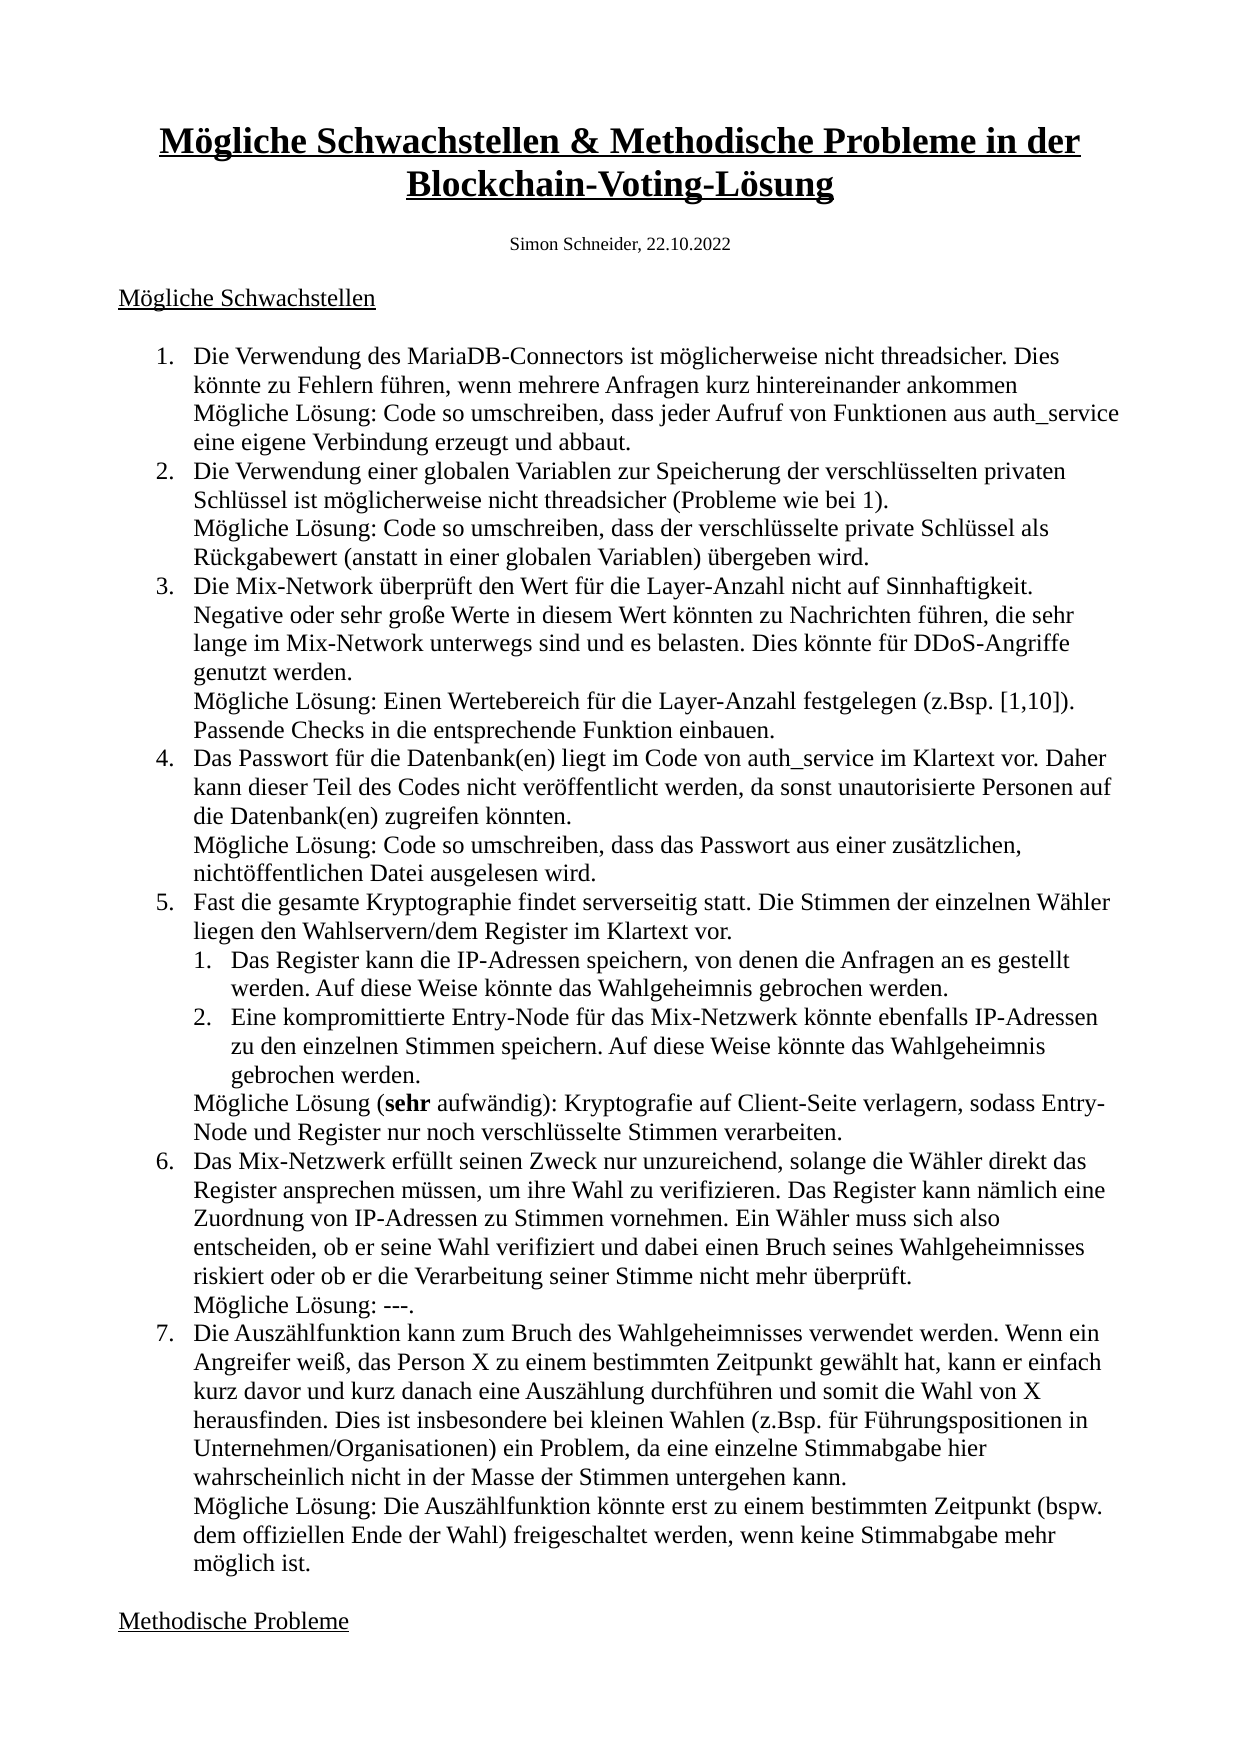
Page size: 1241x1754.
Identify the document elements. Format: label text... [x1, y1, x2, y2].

list Mögliche Lösung: Code so umschreiben, dass das Passwort aus einer zusätzlichen, nichtöffentlichen Datei ausgelesen wird. [156, 830, 1122, 887]
text Methodische Probleme [118, 1606, 1122, 1635]
list Die Mix-Network überprüft den Wert für die Layer-Anzahl nicht auf Sinnhaftigkeit. Negative oder sehr große Werte in diesem Wert könnten zu Nachrichten führen, die sehr lange im Mix-Network unterwegs sind und es belasten. Dies könnte für DDoS-Angriffe genutzt werden. [156, 571, 1122, 686]
list Mögliche Lösung (sehr aufwändig): Kryptografie auf Client-Seite verlagern, sodass Entry-Node und Register nur noch verschlüsselte Stimmen verarbeiten. [156, 1088, 1122, 1146]
list Die Verwendung einer globalen Variablen zur Speicherung der verschlüsselten privaten Schlüssel ist möglicherweise nicht threadsicher (Probleme wie bei 1). [156, 456, 1122, 513]
list Fast die gesamte Kryptographie findet serverseitig statt. Die Stimmen der einzelnen Wähler liegen den Wahlservern/dem Register im Klartext vor. [156, 887, 1122, 945]
list Die Auszählfunktion kann zum Bruch des Wahlgeheimnisses verwendet werden. Wenn ein Angreifer weiß, das Person X zu einem bestimmten Zeitpunkt gewählt hat, kann er einfach kurz davor und kurz danach eine Auszählung durchführen und somit die Wahl von X herausfinden. Dies ist insbesondere bei kleinen Wahlen (z.Bsp. für Führungspositionen in Unternehmen/Organisationen) ein Problem, da eine einzelne Stimmabgabe hier wahrscheinlich nicht in der Masse der Stimmen untergehen kann. [156, 1318, 1122, 1491]
list Eine kompromittierte Entry-Node für das Mix-Netzwerk könnte ebenfalls IP-Adressen zu den einzelnen Stimmen speichern. Auf diese Weise könnte das Wahlgeheimnis gebrochen werden. [193, 1002, 1122, 1088]
list Mögliche Lösung: Einen Wertebereich für die Layer-Anzahl festgelegen (z.Bsp. [1,10]). Passende Checks in die entsprechende Funktion einbauen. [156, 686, 1122, 743]
list Das Mix-Netzwerk erfüllt seinen Zweck nur unzureichend, solange die Wähler direkt das Register ansprechen müssen, um ihre Wahl zu verifizieren. Das Register kann nämlich eine Zuordnung von IP-Adressen zu Stimmen vornehmen. Ein Wähler muss sich also entscheiden, ob er seine Wahl verifiziert und dabei einen Bruch seines Wahlgeheimnisses riskiert oder ob er die Verarbeitung seiner Stimme nicht mehr überprüft. [156, 1146, 1122, 1290]
list Mögliche Lösung: Code so umschreiben, dass der verschlüsselte private Schlüssel als Rückgabewert (anstatt in einer globalen Variablen) übergeben wird. [156, 513, 1122, 571]
list Das Passwort für die Datenbank(en) liegt im Code von auth_service im Klartext vor. Daher kann dieser Teil des Codes nicht veröffentlicht werden, da sonst unautorisierte Personen auf die Datenbank(en) zugreifen könnten. [156, 743, 1122, 830]
list Mögliche Lösung: Code so umschreiben, dass jeder Aufruf von Funktionen aus auth_service eine eigene Verbindung erzeugt und abbaut. [156, 398, 1122, 456]
list Mögliche Lösung: ---. [156, 1290, 1122, 1318]
list Mögliche Lösung: Die Auszählfunktion könnte erst zu einem bestimmten Zeitpunkt (bspw. dem offiziellen Ende der Wahl) freigeschaltet werden, wenn keine Stimmabgabe mehr möglich ist. [156, 1491, 1122, 1577]
list Das Register kann die IP-Adressen speichern, von denen die Anfragen an es gestellt werden. Auf diese Weise könnte das Wahlgeheimnis gebrochen werden. [193, 945, 1122, 1002]
list Die Verwendung des MariaDB-Connectors ist möglicherweise nicht threadsicher. Dies könnte zu Fehlern führen, wenn mehrere Anfragen kurz hintereinander ankommen [156, 341, 1122, 398]
text Simon Schneider, 22.10.2022 [118, 233, 1122, 255]
text Mögliche Schwachstellen & Methodische Probleme in der Blockchain-Voting-Lösung [118, 118, 1122, 204]
text Mögliche Schwachstellen [118, 283, 1122, 312]
